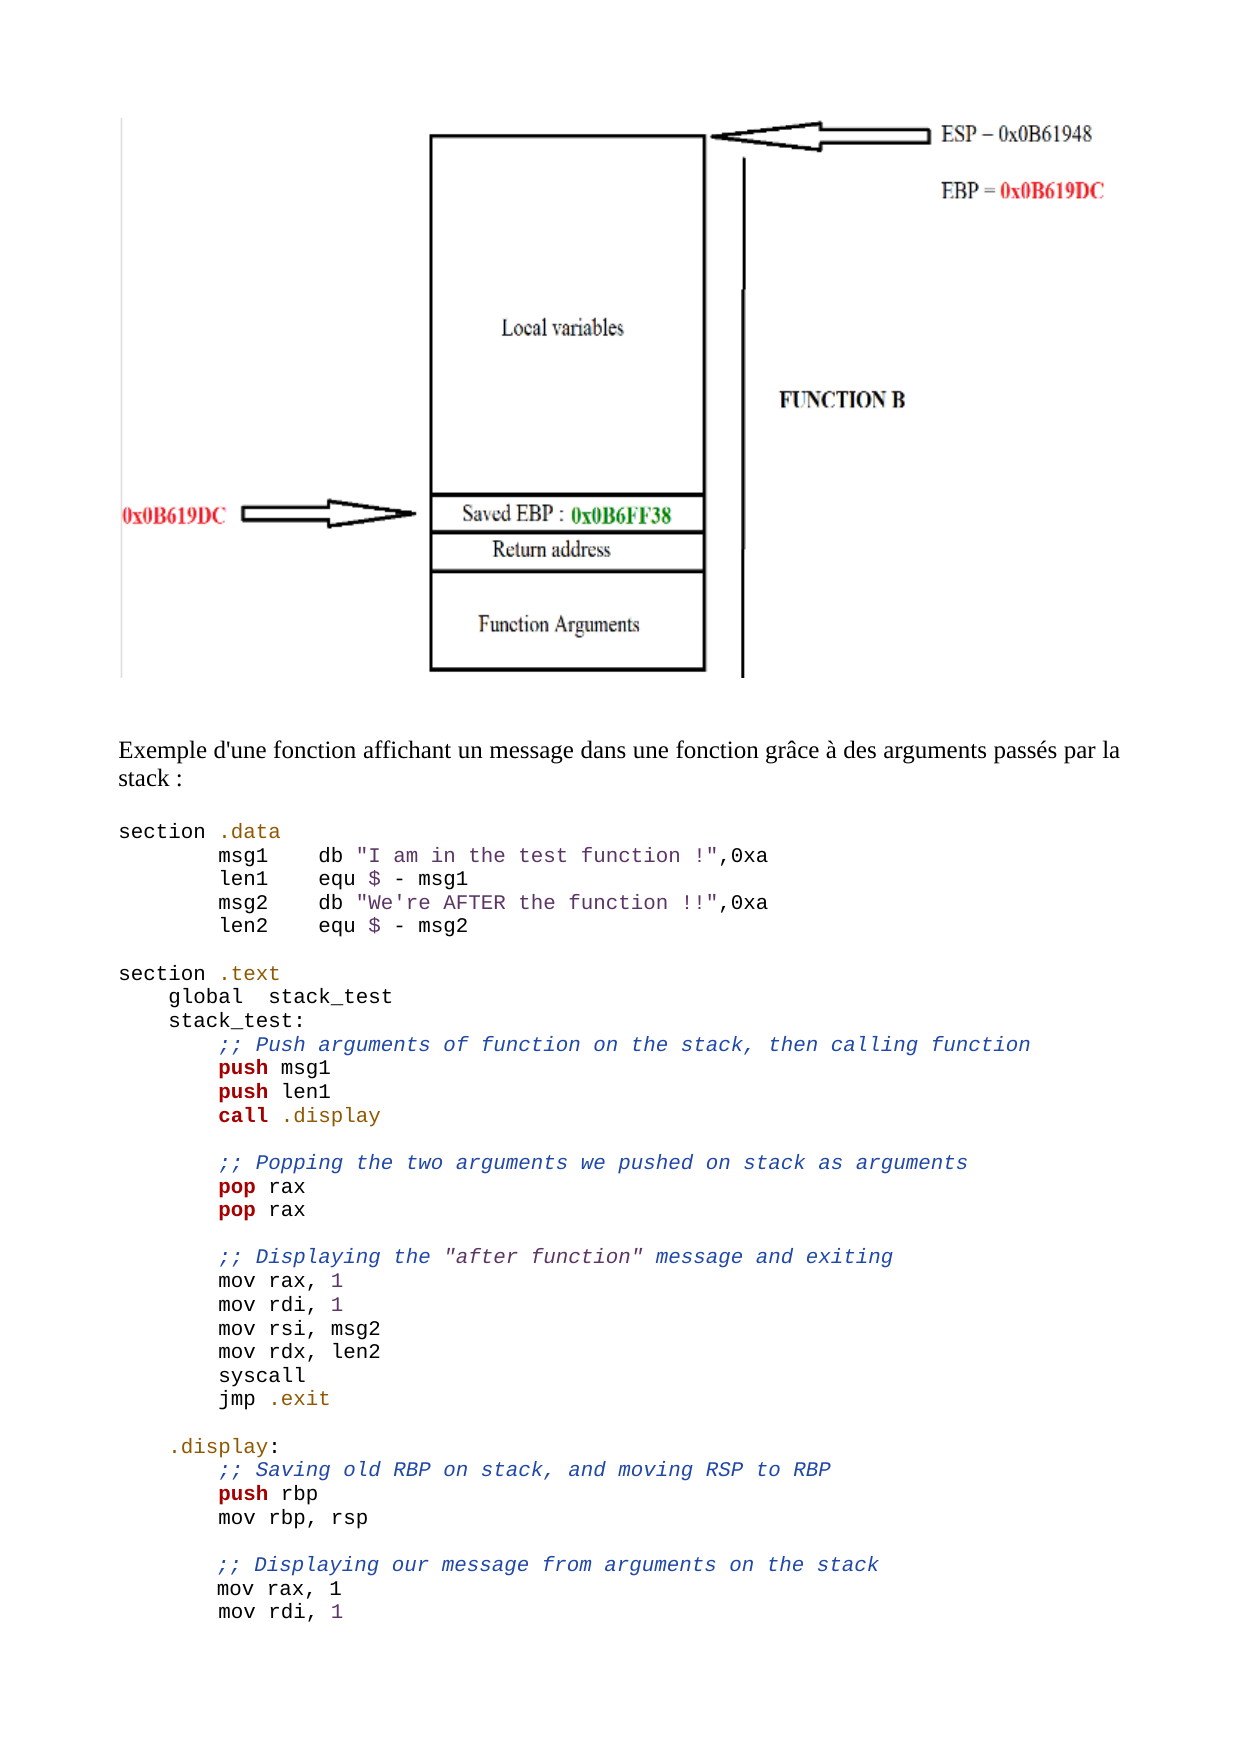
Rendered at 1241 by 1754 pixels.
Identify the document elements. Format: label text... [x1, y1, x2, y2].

text mov rax, 1 [118, 1578, 1122, 1601]
text ;; Displaying our message from arguments on the stack [118, 1554, 1122, 1578]
text mov rbp, rsp [118, 1507, 1122, 1530]
text jmp .exit [118, 1388, 1122, 1412]
text ;; Popping the two arguments we pushed on stack as arguments [118, 1152, 1122, 1176]
text Exemple d'une fonction affichant un message dans une fonction grâce à des arguments passés par la stack : [118, 735, 1122, 792]
text .display: [118, 1436, 1122, 1459]
text push len1 [118, 1081, 1122, 1105]
text ;; Saving old RBP on stack, and moving RSP to RBP [118, 1459, 1122, 1483]
text push rbp [118, 1483, 1122, 1507]
text ;; Displaying the "after function" message and exiting [118, 1247, 1122, 1270]
text section .text [118, 963, 1122, 986]
text syscall [118, 1365, 1122, 1388]
text pop rax [118, 1176, 1122, 1199]
text mov rdx, len2 [118, 1341, 1122, 1365]
text global stack_test [118, 986, 1122, 1010]
text len2 equ $ - msg2 [118, 916, 1122, 939]
text mov rdi, 1 [118, 1601, 1122, 1625]
text ;; Push arguments of function on the stack, then calling function [118, 1034, 1122, 1057]
text mov rdi, 1 [118, 1294, 1122, 1317]
text msg2 db "We're AFTER the function !!",0xa [118, 892, 1122, 916]
text pop rax [118, 1199, 1122, 1223]
text mov rax, 1 [118, 1270, 1122, 1294]
text section .data [118, 821, 1122, 844]
text msg1 db "I am in the test function !",0xa [118, 844, 1122, 868]
text len1 equ $ - msg1 [118, 868, 1122, 892]
text mov rsi, msg2 [118, 1317, 1122, 1341]
text stack_test: [118, 1010, 1122, 1034]
text push msg1 [118, 1057, 1122, 1081]
text call .display [118, 1105, 1122, 1128]
